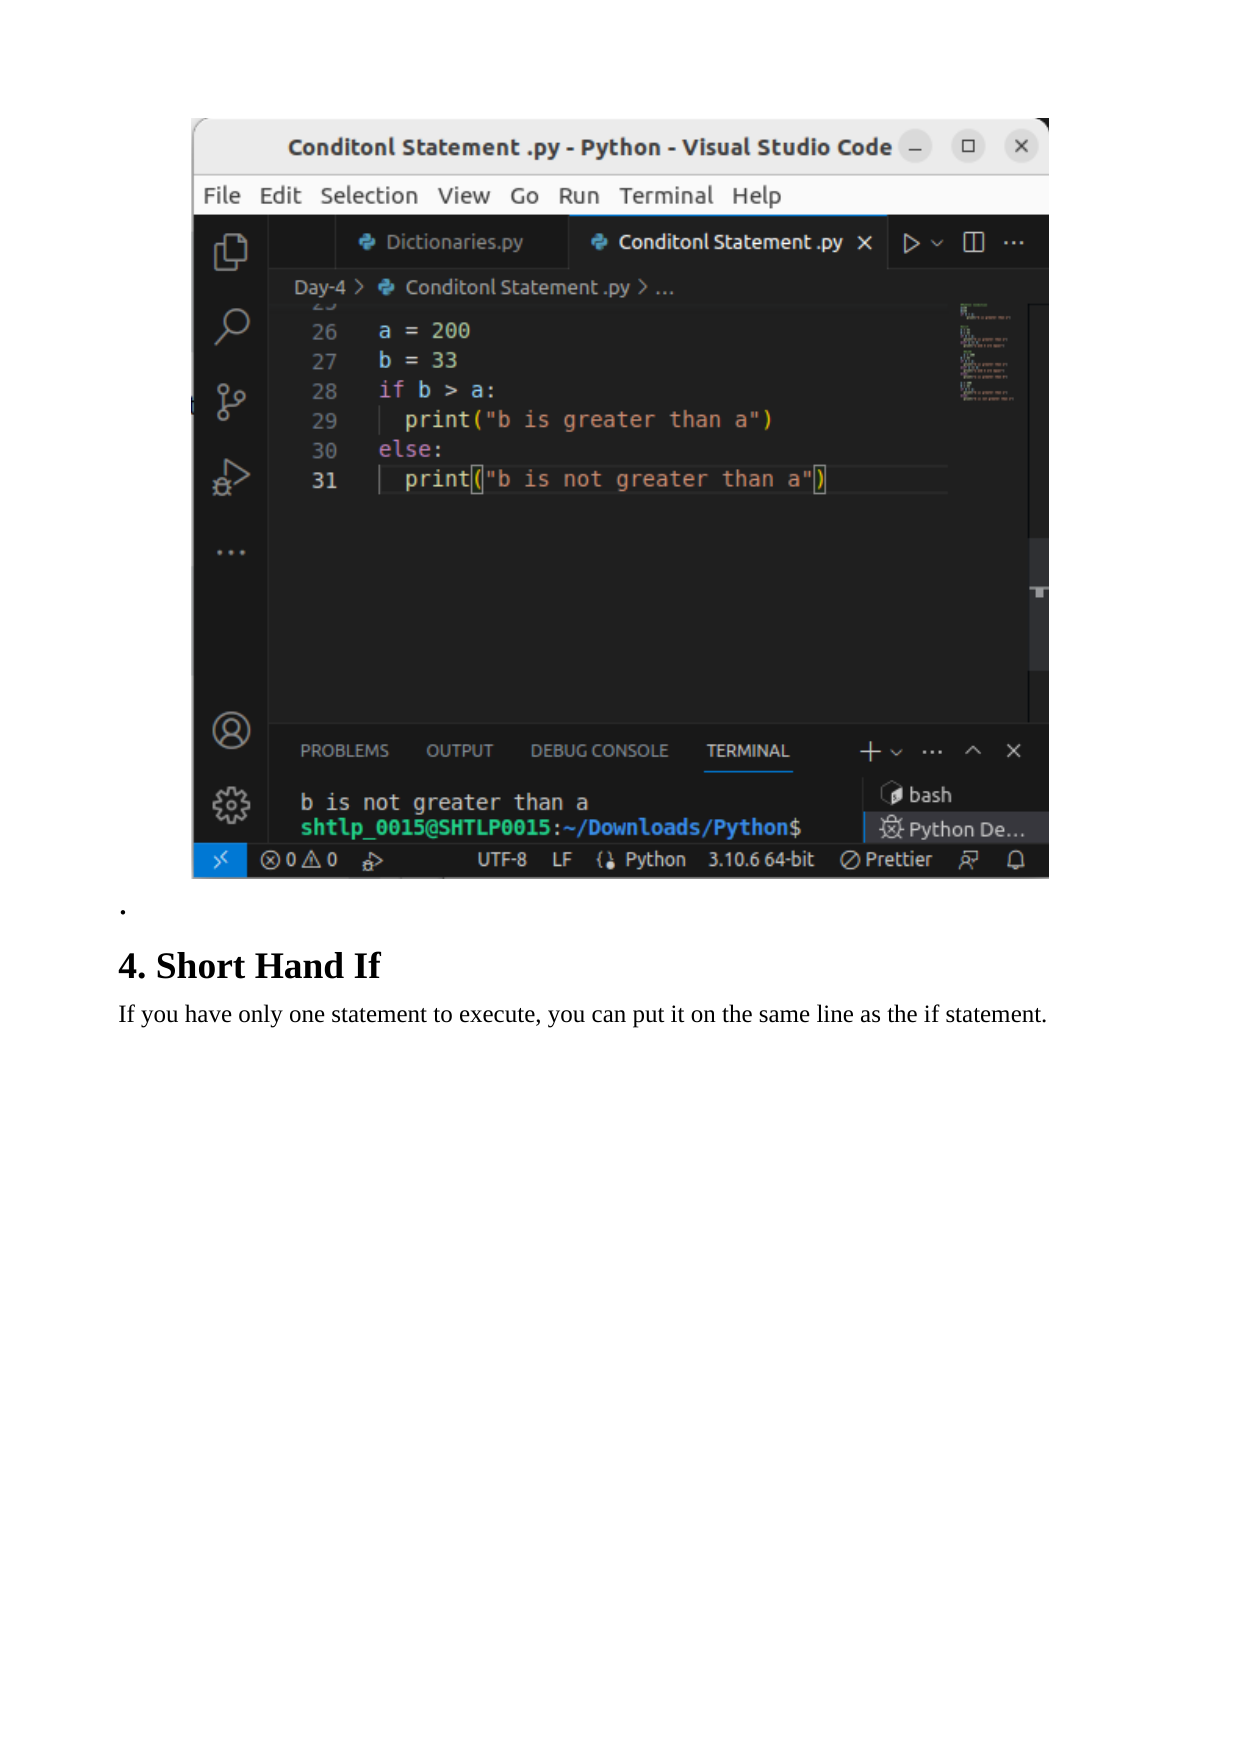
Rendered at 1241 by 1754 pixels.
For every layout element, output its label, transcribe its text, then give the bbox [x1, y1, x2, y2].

text If you have only one statement to execute, you can put it on the same line as the if statement. [118, 999, 1122, 1027]
picture [191, 118, 1049, 879]
text . [118, 118, 1122, 922]
subtitle 4. Short Hand If [118, 943, 1122, 986]
